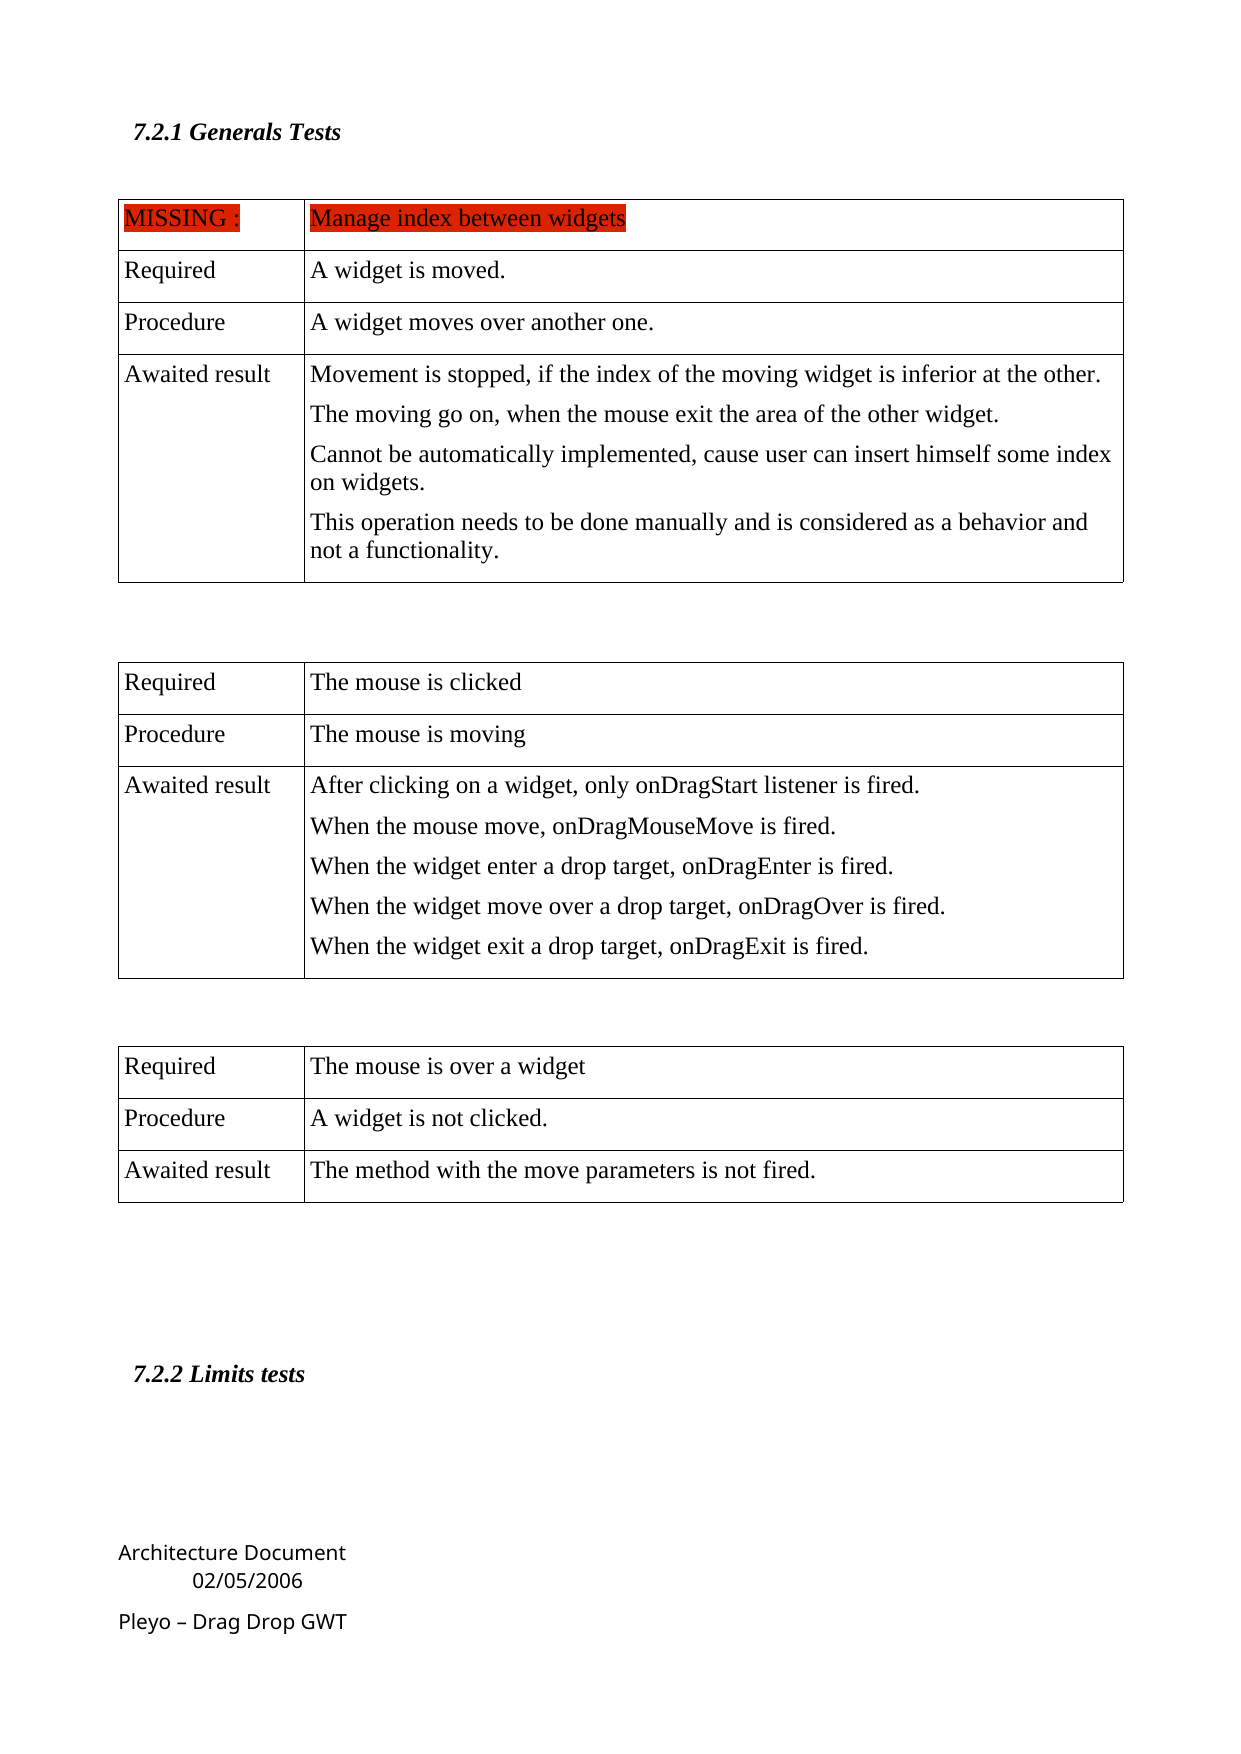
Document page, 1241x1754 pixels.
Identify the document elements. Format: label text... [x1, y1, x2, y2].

table_header Required [119, 663, 304, 714]
table_cell Procedure [119, 1099, 304, 1150]
subtitle 7.2.1 Generals Tests [133, 118, 1122, 146]
table_cell After clicking on a widget, only onDragStart listener is fired. When the mouse move, onDragMouseMove is fired. When the widget enter a drop target, onDragEnter is fired. When the widget move over a drop target, onDragOver is fired. When the widget exit a drop target, onDragExit is fired. [305, 767, 1123, 978]
table_cell A widget is moved. [305, 251, 1123, 302]
table_cell Awaited result [119, 355, 304, 582]
table_cell Movement is stopped, if the index of the moving widget is inferior at the other. The moving go on, when the mouse exit the area of the other widget. Cannot be automatically implemented, cause user can insert himself some index on widgets. This operation needs to be done manually and is considered as a behavior and not a functionality. [305, 355, 1123, 582]
table_cell Awaited result [119, 767, 304, 978]
table_cell Required [119, 251, 304, 302]
table_header The mouse is over a widget [305, 1047, 1123, 1098]
table_cell A widget moves over another one. [305, 303, 1123, 354]
table_header Manage index between widgets [305, 200, 1123, 250]
table_cell Awaited result [119, 1151, 304, 1202]
table_cell Procedure [119, 303, 304, 354]
table_cell A widget is not clicked. [305, 1099, 1123, 1150]
table_cell The method with the move parameters is not fired. [305, 1151, 1123, 1202]
subtitle 7.2.2 Limits tests [133, 1360, 1122, 1388]
table_cell Procedure [119, 715, 304, 766]
table_cell The mouse is moving [305, 715, 1123, 766]
table_header Required [119, 1047, 304, 1098]
table_header MISSING : [119, 200, 304, 250]
table_header The mouse is clicked [305, 663, 1123, 714]
